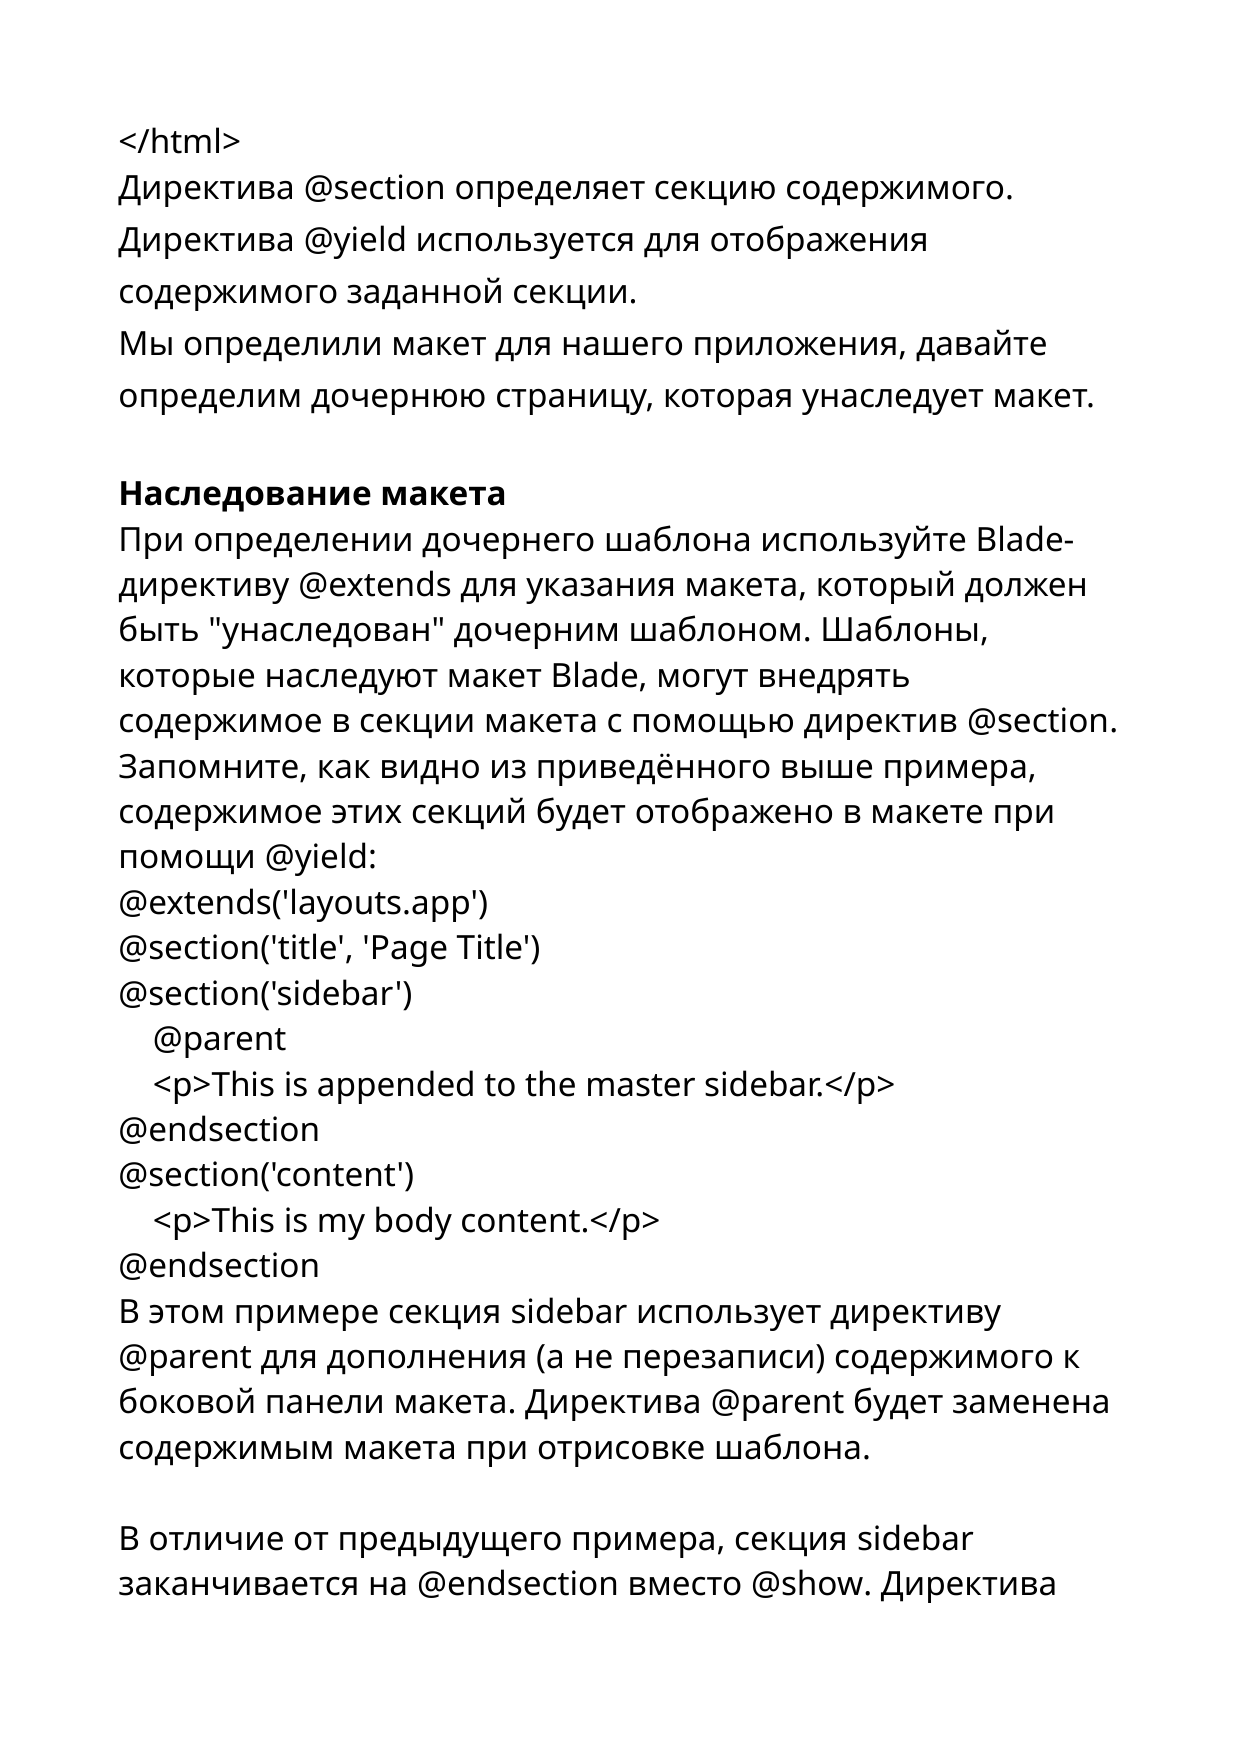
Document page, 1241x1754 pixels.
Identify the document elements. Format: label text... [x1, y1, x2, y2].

text @section('content') [118, 1151, 1122, 1197]
text <p>This is my body content.</p> [118, 1197, 1122, 1242]
text Директива @yield используется для отображения содержимого заданной секции. [118, 216, 1122, 313]
text @endsection [118, 1242, 1122, 1287]
text @extends('layouts.app') [118, 879, 1122, 924]
text При определении дочернего шаблона используйте Blade-директиву @extends для указания макета, который должен быть "унаследован" дочерним шаблоном. Шаблоны, которые наследуют макет Blade, могут внедрять содержимое в секции макета с помощью директив @section. Запомните, как видно из приведённого выше примера, содержимое этих секций будет отображено в макете при помощи @yield: [118, 515, 1122, 879]
text Директива @section определяет секцию содержимого. [118, 163, 1122, 209]
text @section('title', 'Page Title') [118, 924, 1122, 969]
text @section('sidebar') [118, 969, 1122, 1015]
text @endsection [118, 1106, 1122, 1151]
text В этом примере секция sidebar использует директиву @parent для дополнения (а не перезаписи) содержимого к боковой панели макета. Директива @parent будет заменена содержимым макета при отрисовке шаблона. [118, 1287, 1122, 1469]
text В отличие от предыдущего примера, секция sidebar заканчивается на @endsection вместо @show. Директива [118, 1514, 1122, 1605]
subtitle Наследование макета [118, 470, 1122, 515]
text @parent [118, 1015, 1122, 1060]
text Мы определили макет для нашего приложения, давайте определим дочернюю страницу, которая унаследует макет. [118, 320, 1122, 418]
text <p>This is appended to the master sidebar.</p> [118, 1060, 1122, 1106]
text </html> [118, 118, 1122, 163]
